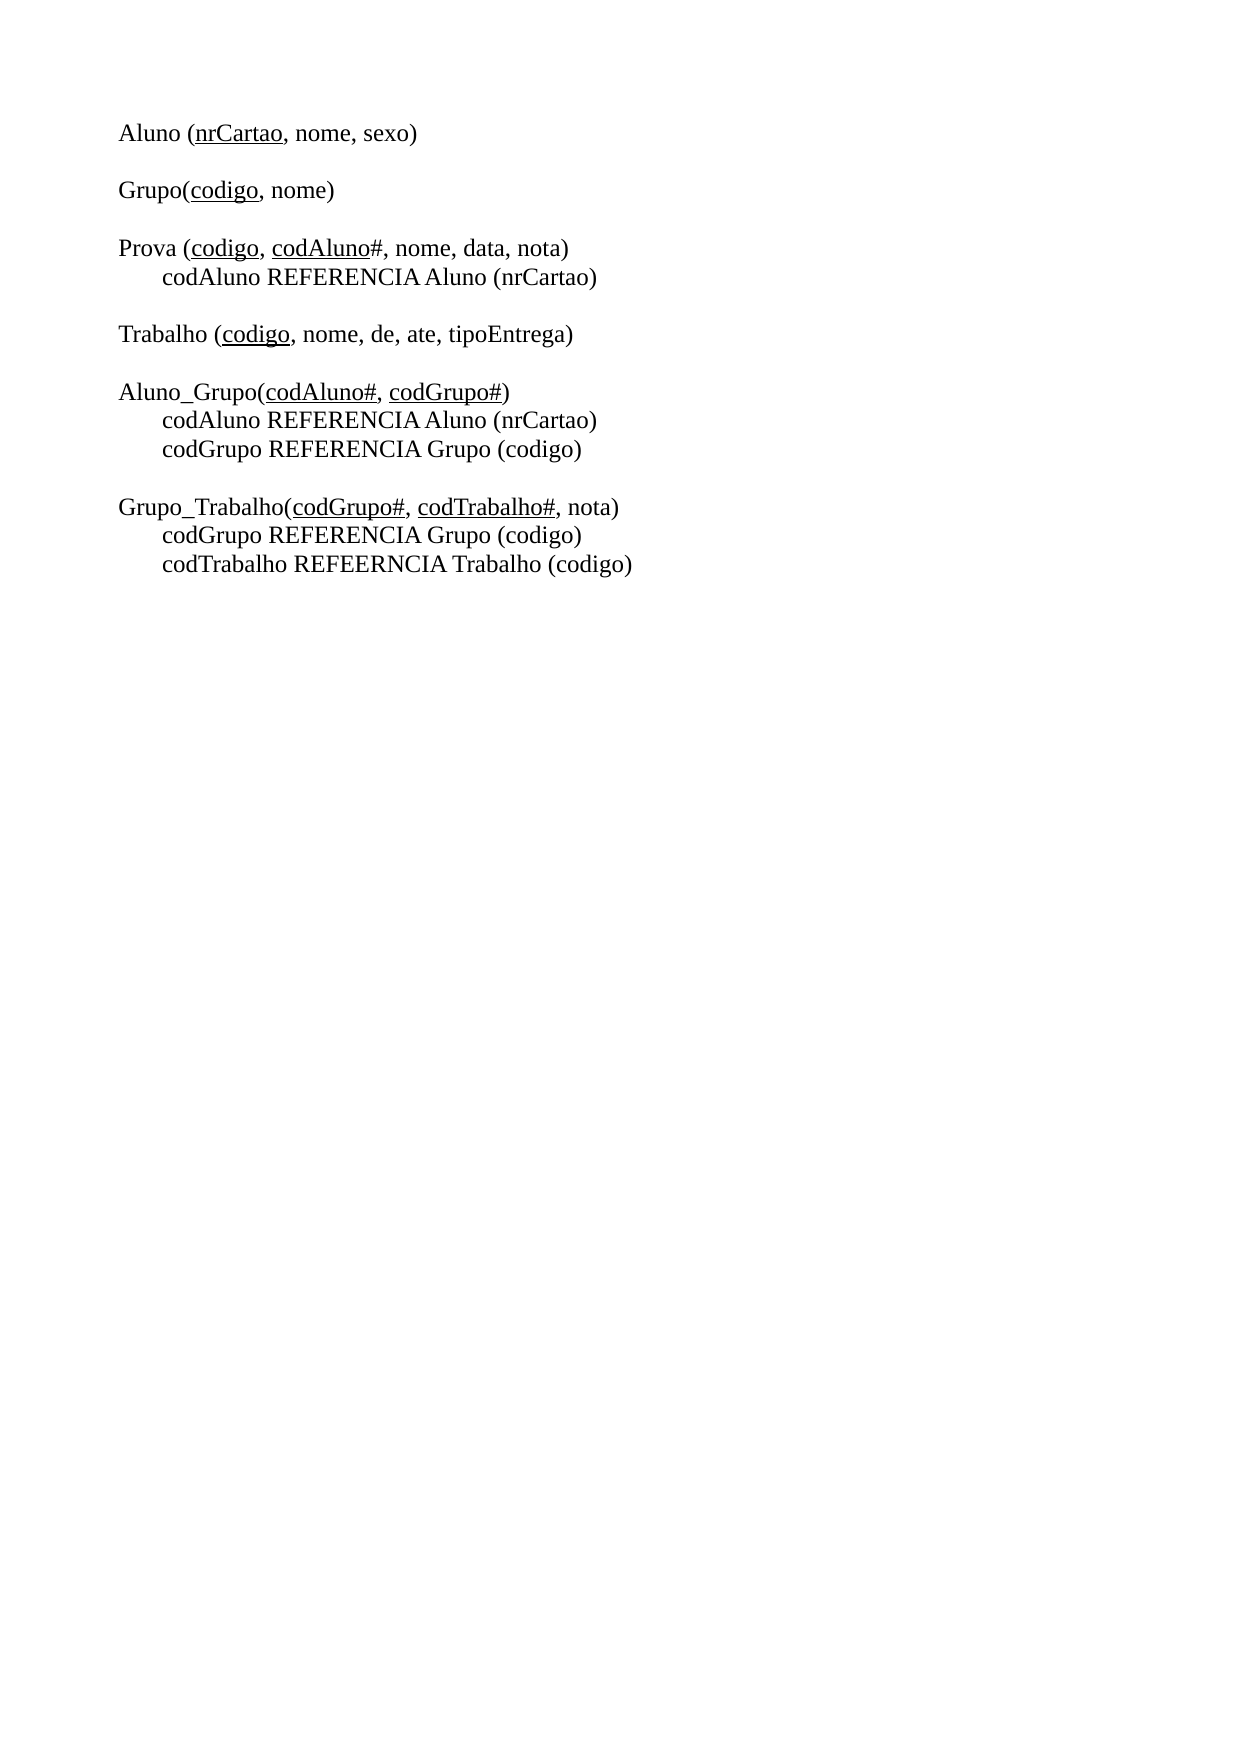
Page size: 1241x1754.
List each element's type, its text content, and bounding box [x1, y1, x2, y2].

text Grupo_Trabalho(codGrupo#, codTrabalho#, nota) [118, 492, 1122, 521]
text codGrupo REFERENCIA Grupo (codigo) [118, 521, 1122, 549]
text Aluno_Grupo(codAluno#, codGrupo#) [118, 377, 1122, 406]
text codAluno REFERENCIA Aluno (nrCartao) [118, 262, 1122, 291]
text Aluno (nrCartao, nome, sexo) [118, 118, 1122, 147]
text Trabalho (codigo, nome, de, ate, tipoEntrega) [118, 319, 1122, 348]
text codAluno REFERENCIA Aluno (nrCartao) [118, 406, 1122, 434]
text Prova (codigo, codAluno#, nome, data, nota) [118, 233, 1122, 262]
text codGrupo REFERENCIA Grupo (codigo) [118, 434, 1122, 463]
text codTrabalho REFEERNCIA Trabalho (codigo) [118, 549, 1122, 578]
text Grupo(codigo, nome) [118, 176, 1122, 204]
